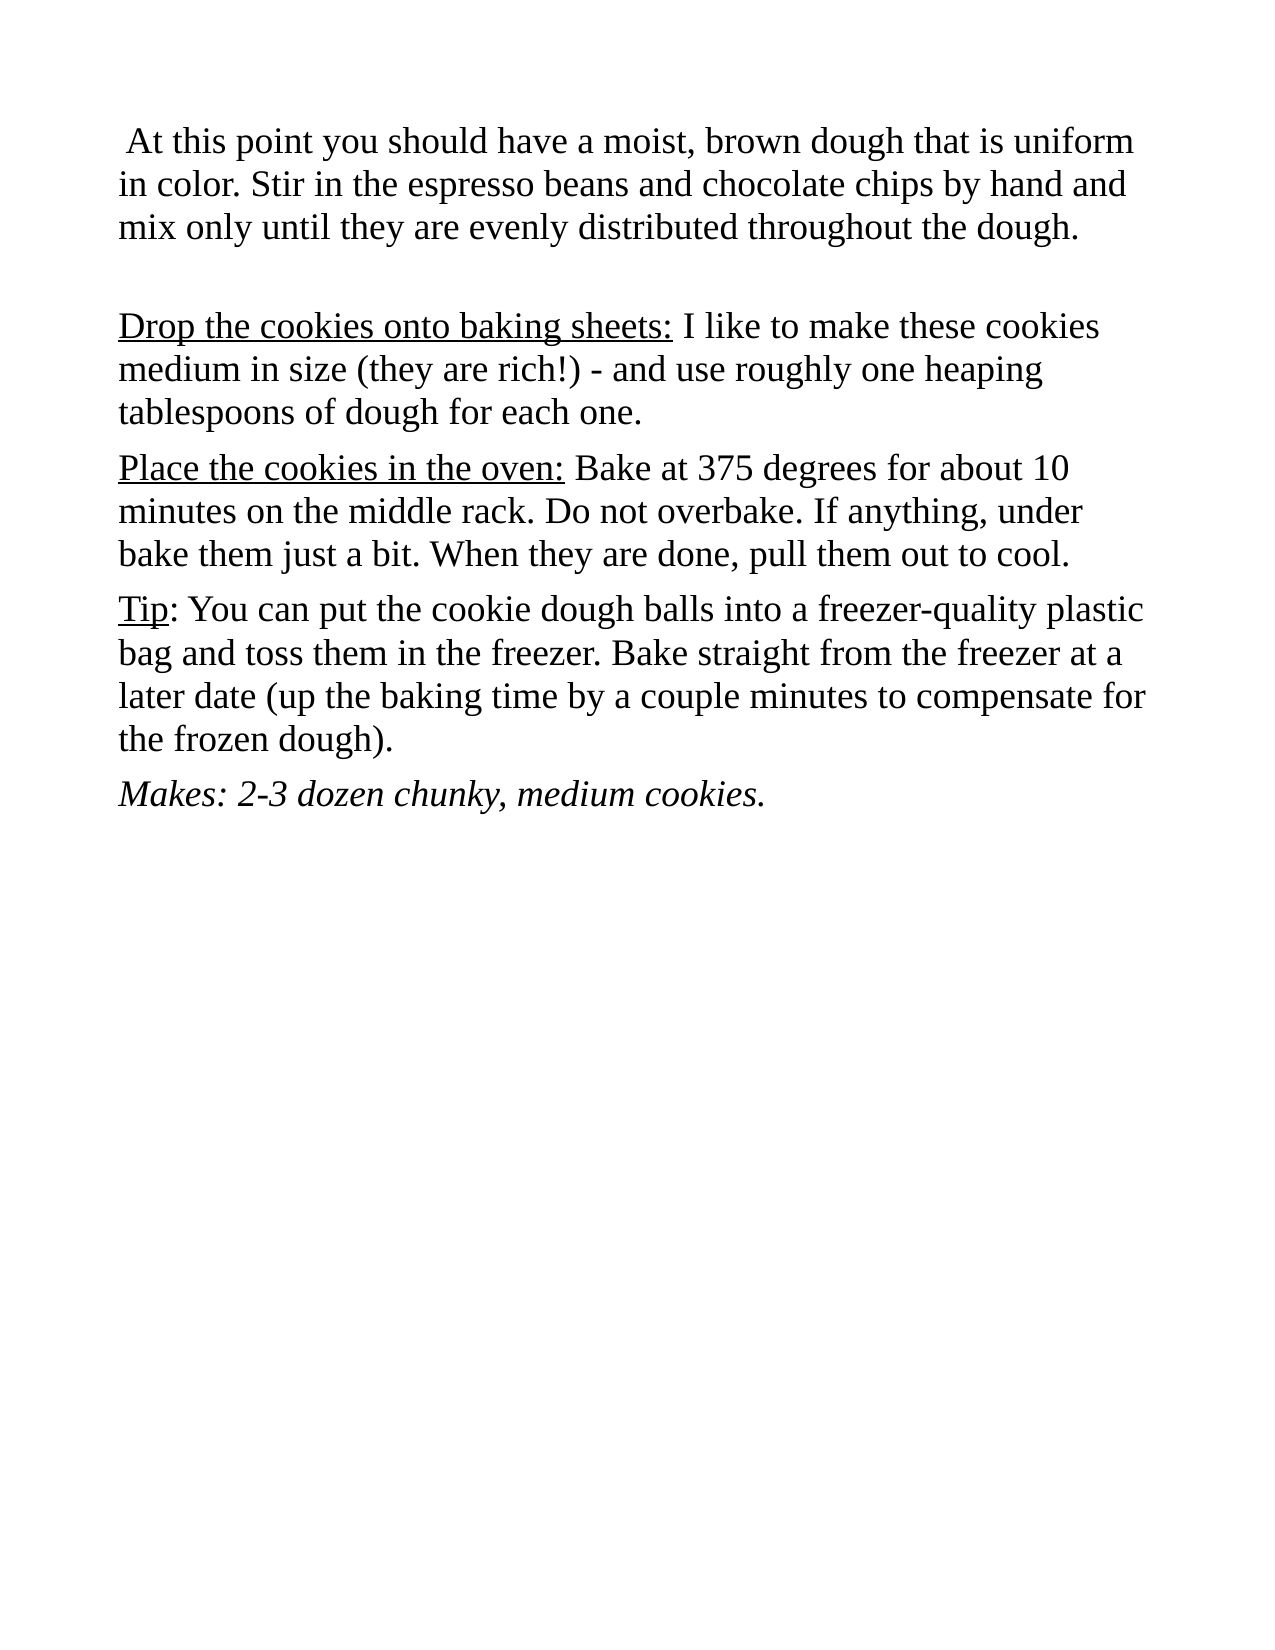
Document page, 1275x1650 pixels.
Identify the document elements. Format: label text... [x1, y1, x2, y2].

text Drop the cookies onto baking sheets: I like to make these cookies medium in size (they are rich!) - and use roughly one heaping tablespoons of dough for each one. [118, 303, 1157, 432]
text Place the cookies in the oven: Bake at 375 degrees for about 10 minutes on the middle rack. Do not overbake. If anything, under bake them just a bit. When they are done, pull them out to cool. [118, 445, 1157, 574]
text Makes: 2-3 dozen chunky, medium cookies. [118, 772, 1157, 815]
text At this point you should have a moist, brown dough that is uniform in color. Stir in the espresso beans and chocolate chips by hand and mix only until they are evenly distributed throughout the dough. [118, 118, 1157, 291]
text Tip: You can put the cookie dough balls into a freezer-quality plastic bag and toss them in the freezer. Bake straight from the freezer at a later date (up the baking time by a couple minutes to compensate for the frozen dough). [118, 587, 1157, 759]
